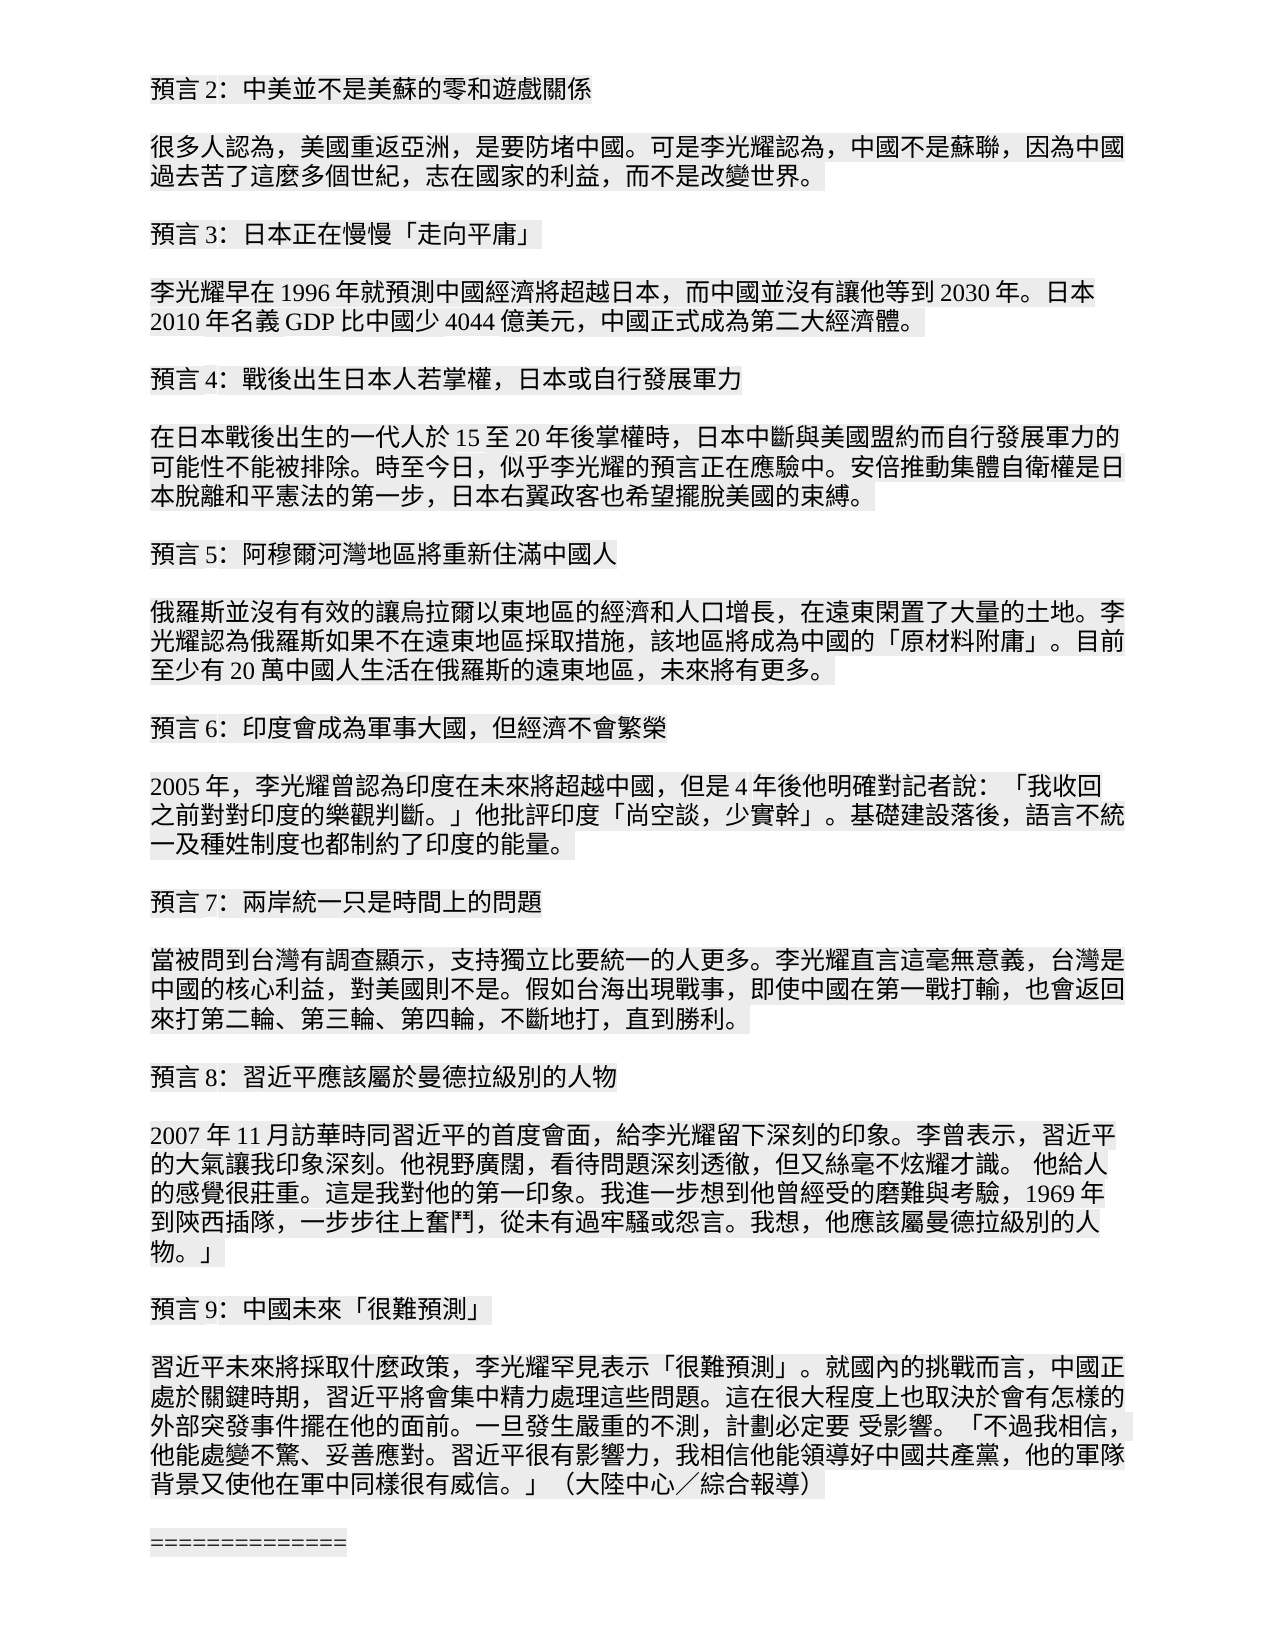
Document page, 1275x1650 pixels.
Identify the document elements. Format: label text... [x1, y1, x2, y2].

text 英雄所見略同。 陳真 ============ 李光耀誇習 具強大感情自制力 中時電子報 記者林瑞益╱綜合報導 2015年3月21日 旺報【記者林瑞益╱綜合報導】 新加坡建國總理李光耀是如何評斷大陸國家主席習近平？海外網指出，李光耀曾以南非前總統曼德拉形容習近平，認為習近平有強大的感情自制力，不會讓個人的不幸與苦難影響其判斷。 李光耀於2007年11月16日結束訪華行程後，在談到時任中共中央政治局常委習近平的看法時，給予高度評價。文中說，他曾與習近平會面1個小時，發現他是一個有想法的人，生命中經歷了很多考驗和磨難。 習近平曾有8年的時間下放到農村，在福建18年後才到浙江，然後去上海。他會把習近平歸類在南非前總統曼德拉這一級的人物──有強大的感情自制力，不會讓個人的不幸和苦難影響個人判斷。 此前，環球網也曾報導李光耀在其著作《李光耀觀天下》中對習近平的看法，李光耀在書中指出，中國的內部挑戰正處於關鍵時刻，突發的外部事件也會有很大影響，但他相信，習近平經過深思熟慮，可以沉著應對，「他有分量，我相信他會獲得黨的支持」。 李光耀在書中表示，中國的強盛給國際社會帶來許多好處，例如中國企業的投資。但中國的鄰國開始感受到這個「甦醒後的巨人」的外交政策越來越強硬，對美國在亞太的「老大」地位帶來嚴峻的挑戰。 ============ 被稱為「政壇巫師」 李光耀對中國9大預言 香港《蘋果日報》 2015年03月23日 新加坡前總理李光耀領導新加坡52年，他被稱為「政壇巫師」，讚譽其獨到的政治眼光。英國前首相柴契爾夫人（Margaret Thatcher）曾說：「我觀察這個人幾10年，他的預言從來就沒有錯過」。 李光耀生前與中國5代領導人均有交往。自1976年首次訪問中國至今的39年間，李光耀共訪中33次，從毛澤東、鄧小平、江澤民、胡錦濤到習近平都有會晤。對於中國的發展，李光耀曾經數次做出「預言」，部份更已被驗證。 預言1：中國在西太平洋的對抗終將佔上風 李光耀稱中美兩國爭奪亞太地區主導權的競爭已經開始。中國將把美國趕出12海里的領海至200海里的專屬經濟區。屆時，中國將成為區域大國，必要時也會展現力量。 預言2：中美並不是美蘇的零和遊戲關係 很多人認為，美國重返亞洲，是要防堵中國。可是李光耀認為，中國不是蘇聯，因為中國過去苦了這麼多個世紀，志在國家的利益，而不是改變世界。 預言3：日本正在慢慢「走向平庸」 李光耀早在1996年就預測中國經濟將超越日本，而中國並沒有讓他等到2030年。日本2010年名義GDP比中國少4044億美元，中國正式成為第二大經濟體。 預言4：戰後出生日本人若掌權，日本或自行發展軍力 在日本戰後出生的一代人於15至20年後掌權時，日本中斷與美國盟約而自行發展軍力的可能性不能被排除。時至今日，似乎李光耀的預言正在應驗中。安倍推動集體自衛權是日本脫離和平憲法的第一步，日本右翼政客也希望擺脫美國的束縛。 預言5：阿穆爾河灣地區將重新住滿中國人 俄羅斯並沒有有效的讓烏拉爾以東地區的經濟和人口增長，在遠東閑置了大量的土地。李光耀認為俄羅斯如果不在遠東地區採取措施，該地區將成為中國的「原材料附庸」。目前至少有20萬中國人生活在俄羅斯的遠東地區，未來將有更多。 預言6：印度會成為軍事大國，但經濟不會繁榮 2005年，李光耀曾認為印度在未來將超越中國，但是4年後他明確對記者說：「我收回之前對對印度的樂觀判斷。」他批評印度「尚空談，少實幹」。基礎建設落後，語言不統一及種姓制度也都制約了印度的能量。 預言7：兩岸統一只是時間上的問題 當被問到台灣有調查顯示，支持獨立比要統一的人更多。李光耀直言這毫無意義，台灣是中國的核心利益，對美國則不是。假如台海出現戰事，即使中國在第一戰打輸，也會返回來打第二輪、第三輪、第四輪，不斷地打，直到勝利。 預言8：習近平應該屬於曼德拉級別的人物 2007 年11月訪華時同習近平的首度會面，給李光耀留下深刻的印象。李曾表示，習近平的大氣讓我印象深刻。他視野廣闊，看待問題深刻透徹，但又絲毫不炫耀才識。 他給人的感覺很莊重。這是我對他的第一印象。我進一步想到他曾經受的磨難與考驗，1969年到陝西插隊，一步步往上奮鬥，從未有過牢騷或怨言。我想，他應該屬曼德拉級別的人物。」 預言9：中國未來「很難預測」 習近平未來將採取什麼政策，李光耀罕見表示「很難預測」。就國內的挑戰而言，中國正處於關鍵時期，習近平將會集中精力處理這些問題。這在很大程度上也取決於會有怎樣的外部突發事件擺在他的面前。一旦發生嚴重的不測，計劃必定要 受影響。「不過我相信，他能處變不驚、妥善應對。習近平很有影響力，我相信他能領導好中國共產黨，他的軍隊背景又使他在軍中同樣很有威信。」（大陸中心／綜合報導） ============== 李光耀推崇大陸領導人 對民主看法惹議 中央社 – 2015年3月23日 （中央社記者張淑伶23日電）新加坡前總理李光耀與中國大陸關係密切，是少數見過五代大陸領導人的外國領袖。他看重中國大陸崛起的能力，但對中國不會走上自由民主的看法，讓外界爭議。 新華網報導，李光耀1976年首次訪問大陸，在37年間訪陸33次，是少數見過毛澤東、鄧小平、江澤民、胡錦濤和習近平等五代大陸領導人的外國領袖。 李光耀對大陸領導人及大陸發展的評價，反映出他自己尊崇的領導人特質，也似乎能說明，他看重國家經濟繁榮的重要性勝過追求民主價值。 李光耀曾說，鄧小平是「偉人」，因為「他把一個即將像蘇聯那樣內爆的一窮二白國家，改造成今天這個樣子，即將成為全世界最大的經濟體。」 至於習近平，他認為，是「曼德拉級」的人物，因為他是「情緒上非常穩定的一個人，不會讓個人的不幸或苦難影響他的判斷。換句話說，很了不起」。 李光耀還說，習近平「沒有胡錦濤好命。他的父親被下放過，他本人也被下放過。……他的生平經驗一定把他鍛鍊得很堅硬。」 由美國學者整理李光耀訪談、著作和演講內容的「去問李光耀」一書中，他曾說到對大陸的看法： 「中國有意成為全世界最大強國。各國政府的對華政策，尤其是中國的鄰國，已經把這一點列入考量。……中國只要不讓進入所得及購買力與日俱增的13億人口的市場，就足以實施經濟制裁了。」 然而，爭議的是，對天安門事件，他說自己能理解為什麼鄧小平說「如果必須槍斃20萬學生，那就槍斃他們吧。」李光耀認為，不這麼做，大陸會亂上100年。 他還斬釘截鐵的說過：「中國不會成為自由民主國家；中國若成為民主國家，則會崩潰。關於這一點，我很肯定，中國知識分子也了解。如果你認為中國會出現某種革命以爭取民主，那你就錯了。」 李光耀對大陸的「理解」及對鄧小平和習近平的欣賞，也換來大陸輿論界對他的好評，習近平2011年與李光耀會晤時稱他為「中國人民的老朋友」，並稱「我們不會忘記您對中新關係所做的重要貢獻」。1040323 ================ 李曾預言 兩岸統一是時間問題 中時電子報 特派員盧素梅╱北京報導 2015年3月24日 1923∼2015新加坡前總理李光耀自1976年首次訪問大陸至今，共訪問大陸33次，並與大陸5代領導人均有交往。他曾當面詰問鄧小平，希望大陸停止革命的輸出，還稱讚習近平沉穩內歛。他還曾預言，大陸不會成為西方式民主國家，否則就會崩潰；另外在《李光耀觀天下》一書中，曾提到「兩岸統一只是時間上的問題」等。 李光耀23日逝世，大陸媒體都有大幅報導，聚焦李光耀與中共5代領導人交往過程、預言大陸崛起、中美關係及不贊成兩黨政治等言論。 建議鄧停止革命輸出 李光耀是直到1970年代末，才開始和大陸交往；中星兩國是在1990年建交，新加坡也是東協中和大陸建交最晚的國家。但李光耀與大陸歷代領導人有過接觸。隨著大陸的經濟崛起，西方國家把李光耀看作「認識大陸的領路人」。 1976年5月，李光耀首度訪問大陸，受到毛澤東的接見，此後他多次訪問大陸。1978年10月鄧小平到新加坡訪問並與李光耀見面，鄧小平很驚訝於新加坡的成就，並承認對方實行的對外開放、引進外資的方針是對的，此時李光耀就表示，大陸必須停止革命輸出。鄧小平停頓片刻後突然問：「你要我怎麼做？」這倒讓李光耀吃了一驚，他就大膽地說：「停止馬共和印尼共在華南的電台廣播，停止對游擊隊的支持。」 李光耀後來回憶：「我從未見過一位共產黨領袖，在現實面前會願意放棄一己之見，甚至問我要他怎麼做。儘管鄧小平當時已經74歲，但當他面對不愉快的現實時，他還是隨時準備改變自己的想法。」 陸學者讚具戰略眼光 2007年習近平升任中央政治局常委後，接見的第一個外賓也恰是李光耀。李光耀對習近平表示讚賞：「他（習近平）讓我感覺他很大氣，是一位思想有寬度的人。」 另外，在北京學者的眼中，李光耀精明務實，融匯東西方文化，帶領新加坡創造經濟奇蹟，又深具戰略眼光，靈活平衡，推動建立相當穩定的中星關係。 [150, 75, 1125, 1557]
